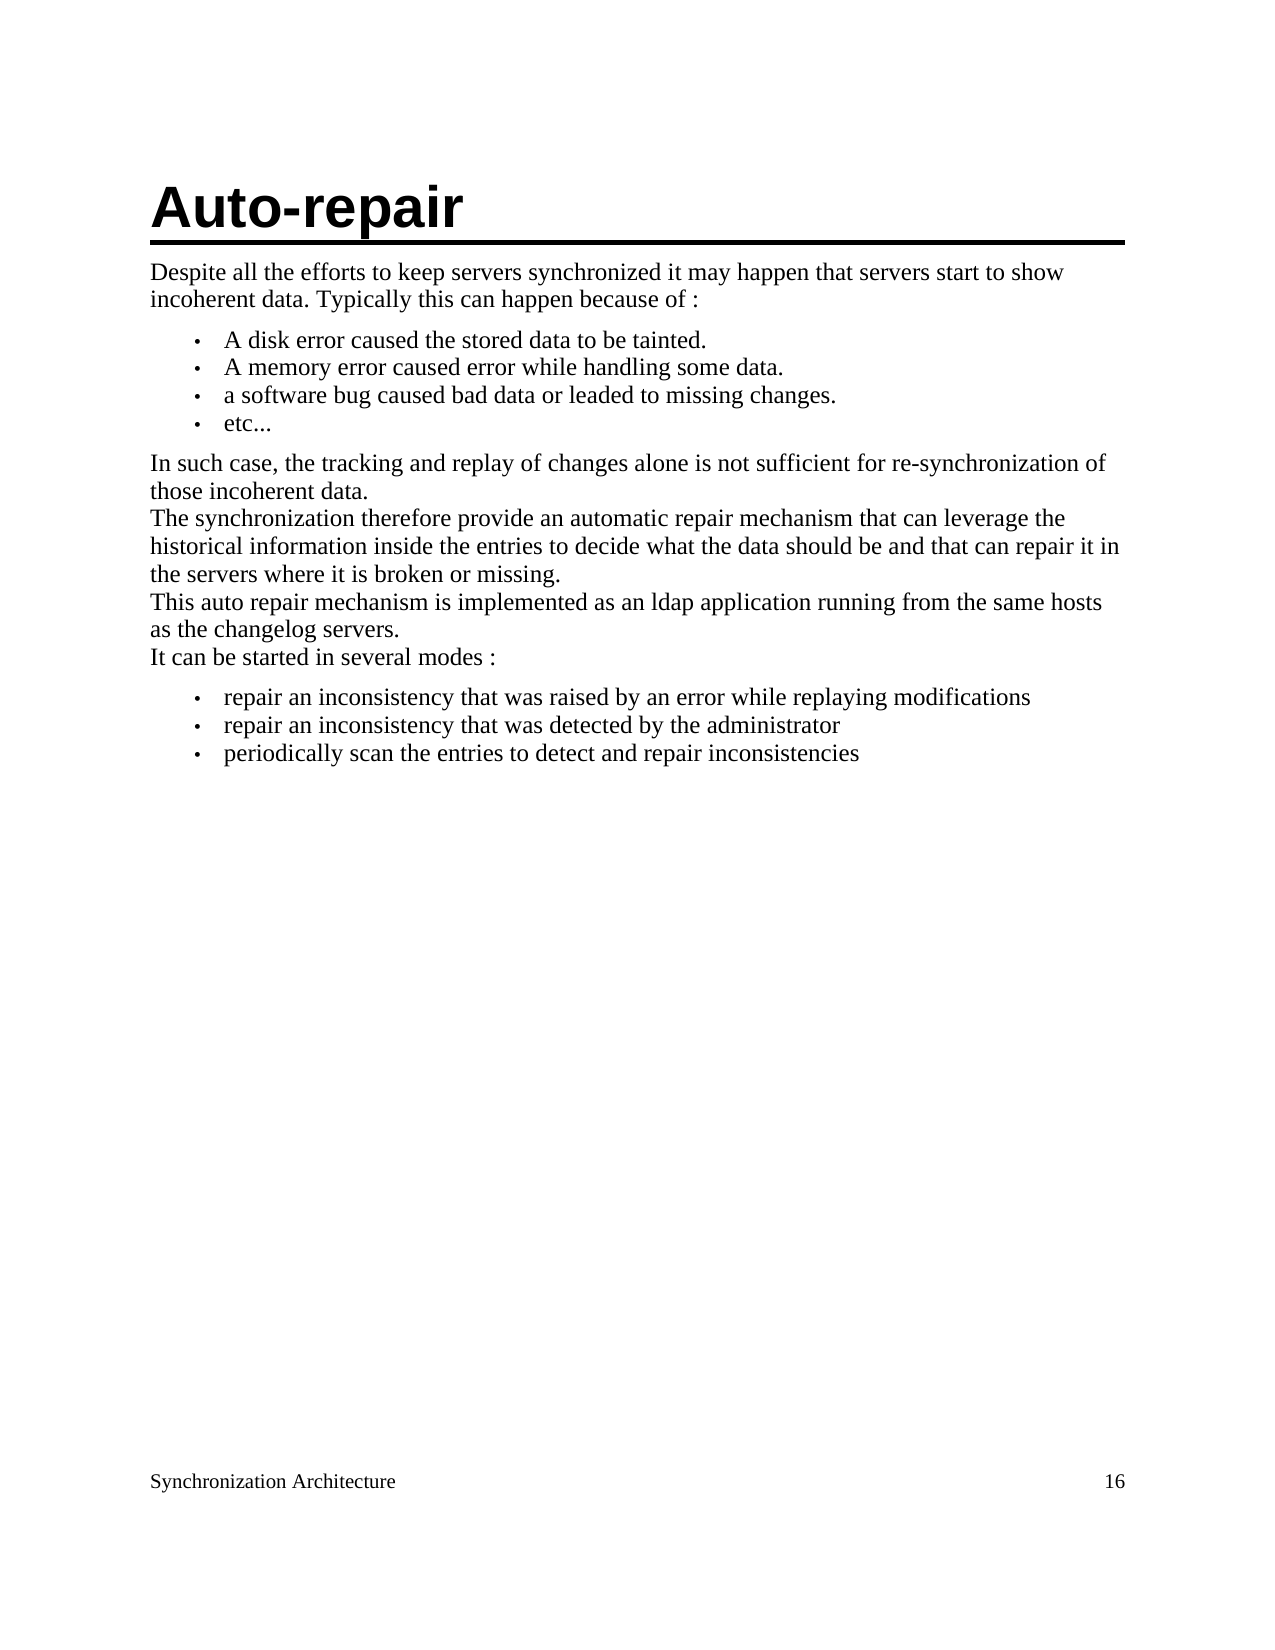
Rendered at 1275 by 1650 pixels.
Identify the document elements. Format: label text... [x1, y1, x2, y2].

text Despite all the efforts to keep servers synchronized it may happen that servers start to show incoherent data. Typically this can happen because of : [150, 258, 1125, 313]
list repair an inconsistency that was raised by an error while replaying modifications [194, 683, 1125, 711]
list a software bug caused bad data or leaded to missing changes. [194, 381, 1125, 409]
list periodically scan the entries to detect and repair inconsistencies [194, 739, 1125, 766]
list A memory error caused error while handling some data. [194, 353, 1125, 381]
list repair an inconsistency that was detected by the administrator [194, 711, 1125, 739]
list etc... [194, 409, 1125, 437]
list A disk error caused the stored data to be tainted. [194, 326, 1125, 353]
text In such case, the tracking and replay of changes alone is not sufficient for re-synchronization of those incoherent data. The synchronization therefore provide an automatic repair mechanism that can leverage the historical information inside the entries to decide what the data should be and that can repair it in the servers where it is broken or missing. This auto repair mechanism is implemented as an ldap application running from the same hosts as the changelog servers. It can be started in several modes : [150, 449, 1125, 671]
subtitle Auto-repair [150, 175, 1125, 240]
